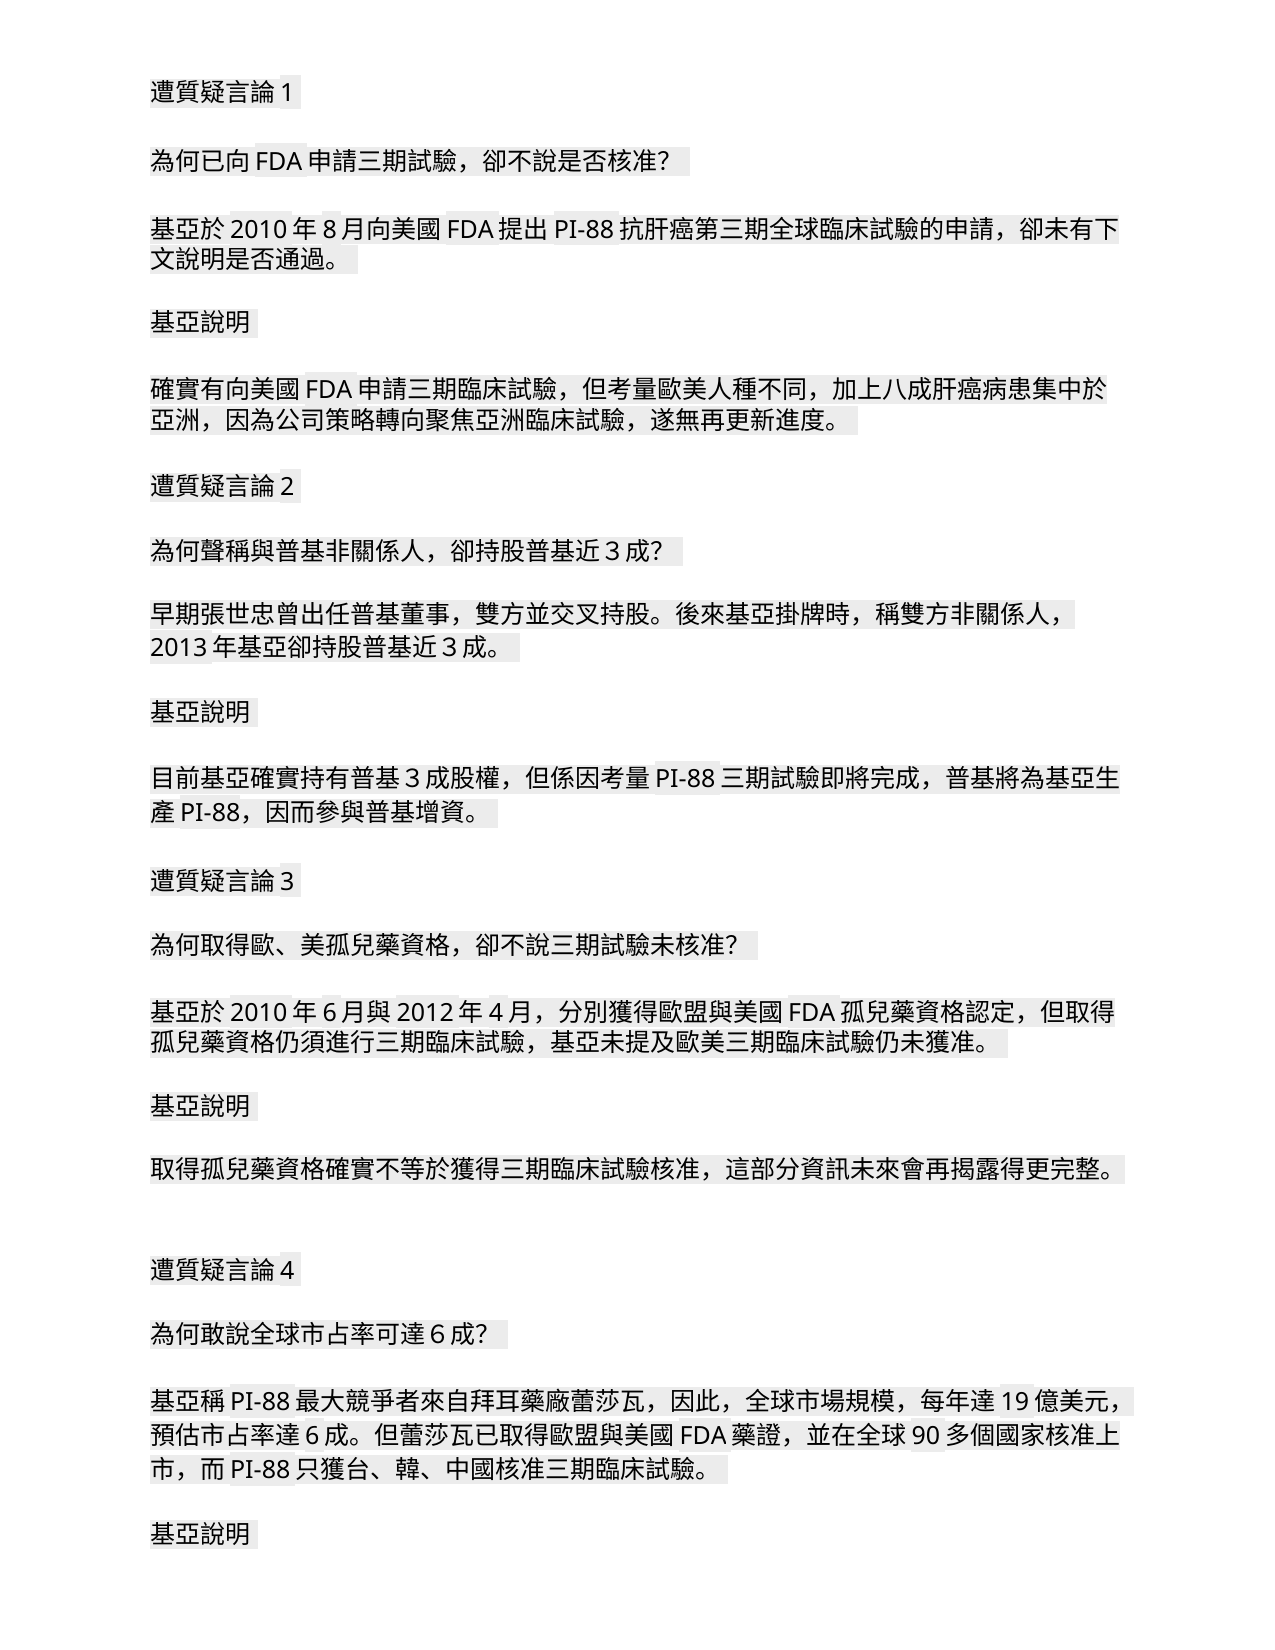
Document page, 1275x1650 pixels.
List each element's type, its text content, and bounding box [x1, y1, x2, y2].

text 台灣人真要坐以待斃？(九)：炒股話術與詐術 陳真 2021. 06. 06. 這篇是沿續 "台灣人真要坐以待斃？(八)：鬼扯無下限"： https://bit.ly/2T5p4uU 前文提到： "金管會如果是一個盡責的監督單位，就應該制止並處罰公司負責人及相關人士，禁止他們散播各種蓄意曖昧混淆毫無科學意義毫無實證依據的吹捧言論來吹捧股價，因為那就是一種炒股話術，一種拐彎抹角的欺騙或誘導。" 但是你看，很無恥吧！金管會不但不去嚴懲違法亂紀的炒股話術與詐術，檢調單位不去調查 "連二期都未解盲就先下千萬劑大單" 的荒謬採購行徑，近日卻反而對社會大眾發出恫嚇，一方面說要抓股市禿鷹，一方面不准大家再批評或質疑這間 "高端疫苗公司" 與人渣黨之荒誕採購行徑，否則就要移送法辦，因為人渣黨的頭子已經定調且下令了，強調絕無非法情事，不准大家再批評或懷疑，否則就是 "蓄意抹煞疫苗研究人員的辛苦"。 他媽的真是有夠無恥。我去查了一下資料，這間公司既無權證，亦無融券，若真有人想要放空，技術上恐怕很難，只能四處去向人借股票來賣，這樣一種微不足道的人工借券方式，能起得了多大的放空效果？會有這麼笨的股市禿鷹嗎？ 前文提到各種炒股話術。當然，我指的是高端疫苗公司董事長家族過去在"基亞" (高端疫苗之母公司)之炒股話術與詐術，而非指高端疫苗公司。問題是，這個炒股家族，過去若有如此惡劣行徑，為何一個所謂 "政府" 卻硬要以全民性命與健康為代價，千方百計阻撓疫苗進口，千方百計就是要非法圖利與護航這樣一間私人家族生技公司？ 底下是高端疫苗公司的董監事與大股東，你去查一下就知道，它事實上就是一個家族企業。以其最保守的家族持股比例來計算，獲利兩百億以上： https://bit.ly/3fA4Hi8 至於當年基亞的炒股話術約略可以歸納如下： 一，以純粹假設性的幻想或想像或願望來混淆基本事實。 比方說，在毫無根據的情況下，以某種純粹幻想性的假設前提，告訴大家一種極端罕見的結果，讓不懂的人以為這個可能性乃是真實存在的。 這就好像一個國中一年級學生說："如果" 我這次期中考能夠考一百分的話，我 "不排除" 直接申請劍橋大學研究所；我的競爭對手其實就是愛因斯坦，如果我將來提出的理論能夠證實的話，獲得一點五個諾貝爾獎不是不可能。 二，刻意混淆風馬牛不相干的兩種概念，欺騙外行人。 比方說，故意把孤兒藥資格的認定和三期試驗混淆。兩個根本不相干的概念，透過話術，刻意混淆視聽，讓缺乏相關醫藥知識的一般投資人，誤以為獲得孤兒藥資格就等同於獲得藥證，等同於 "跳級" 過關，無須再做三期試驗。 三，報喜不報憂。 基亞公司於2010年便已向美國FDA申請三期試驗，但始終沒有下文，但公司卻故意隱而不宣，反而拼命渲染純屬幻想的跳級申請藥證之假象。 這就好像有人說："我已經收到通知，下個月就要去英國了，我已經向劍橋大學提出入學申請。" 聽到這些話的人會以為對方下個月就要去留學了，其實他是收到旅行社的通知，下個月要去英國玩一星期。他確實提出入學申請了，但根本沒有獲准，他卻故意不說壞消息，反倒刻意混淆不相干的兩件事，讓人產生錯誤聯想與誤解。 四，把極端狀況渲染成可能狀況。 確實有些人國中畢業就直接念研究所或上大學，但那畢竟是極少數。同樣地，確實曾經有些公司的藥物，未經三期完成就跳級申請藥證，但是那畢竟是極端狀況下或緊急狀況下的極少數個案。 五，誇大其詞無極限 比方說，把自己二期都還在收案、八字都還沒一撇的新藥，故意說成是和某個已上市的世界主流治療藥物之間的一種競爭(事實上，兩者之藥物地位高下，相差幾萬光年)，並進一步無限誇大為所謂 "全球六成的市佔率"。 這就比方說，我正在研發一種新藥，可以治療腦殘。我並荒唐自誇說，和我競爭市場的是某個世界一流藥物。但是，套句陳建仁的話術，我的"研究設計十分完善"，"執行非常嚴謹"，如果成效顯著，我將能打敗這個世界第一的藥物，屆時，我的腦殘藥物之全球市佔率將高達九成。 你若不信，質問我憑什麼能預測將有全球九成的市佔率，套句基亞當年的回覆：那是因為全球腦殘病患有九成以上集中在台灣。 問題是，如果你連歐、美的三期試驗都沒有獲准進行，憑什麼就能吹牛吹到如此遙遠的 "未來全球展望"？並且完全脫離現實地無限誇大所謂 "收益展望"，瘋狂灌水。 六，炒股大軍聯手出擊 以上這些話術，當然都不是僅僅依靠某個個人或公司本身，而是有一大群炒股大軍，裏應外合，共同吹捧，包括各路財團、金主、媒體、名嘴、各路 "學界友人" 與結盟公司等等等。 例如，最近跳出來瘋狂痛罵那些批評人渣黨之疫苗政策者乃是"品性不端之中共犬馬" 的聯電榮譽董事長曹興誠，其所屬的 "聯電" 旗下之創投公司，當初就是基亞的所謂 "策略投資夥伴"，也就是藉用聯電名號，進行股價護航。 至於 "基亞" 或 "高端疫苗" 這個炒股家族本身，更是養了一批股市高手，精於 "投資"，曾經成立一家叫做 "云辰" 的公司，也是把股票從二十幾元炒到兩百元，賺翻了，結果卻傳出內線交易，後來雖然獲判無罪，但是害死不少傻蛋散戶。 從云辰到基亞，從基亞到高端疫苗，類似的事情不斷重演，如果這不叫做炒股，什麼是炒股？ 七，各位鄉親，以上都還只是話術，但是最厲害的卻是詐術。詐術之一就是左手賣右手，然後右手再賣左手，讓不明就裏的社會大眾誤以為此家公司的新藥竟然如此搶手，連外國公司都來爭相搶購，於是就趕緊衝進去買股票。 簡單說，自己在海外另外投入一間 "外國公司"，讓人誤以為是一間 "外國生技公司"，其實就是自己啦，一人扮雙角，左手高價賣右手，然後右手再用更高的價格賣給左手。傻瓜們一看，哇！不得了，台灣之光！連 "外國人" 都願意用幾百億來買這個八字都還沒一撇的新藥，於是大家就爭相衝進去買股票，結果就上當了。 事實上，哪來什麼外國公司？而是一人分飾兩角，把股價炒到比天高，直到最後牛皮拆穿，一連19根跌停板，害死無數單純的散戶。 我老家就住在台南新町(過去台灣著名的紅燈區，全盛時期有上百家妓院)，整條街有各種江湖賣藝、賣藥或拍賣大會。我念小學與國中時，每天都會去看 "表演"，所以很清楚那些 "爭相搶購" 的所謂 "顧客"，其實根本就是老闆的員工或親友，或是花錢找來的，製造 "爭相搶購" 的假象與口碑，欺騙不知情的圍觀者也趕緊搶購。 聽不懂的，請直接看 "今周刊" 當年第921期 (2014. 08. 14. )的報導如下： https://bit.ly/3vJzhvu 我把原文附於文末，但我貼不出圖片，所以請參看原始網址比較清楚。 對於這些話術與詐術，我所要指控的並不是法律上的意義，畢竟我不知道搞這麼一堆唬人手段到底是合法或非法？我要指控的是道德上和實際是非善惡方面的問題。如果這一切不叫做話術與詐術，那我不知道語言與行為到底還有多少足以信任的基本成份？一般人又如何可能面對撲天蓋地的欺騙與操弄？ =================== 基亞股價「氣爆」 幕後真相公開 基亞風暴中，又以聯電旗下迅捷創投大動作入股基亞疫苗，格外引人矚目。賴筱凡焦點新聞 "今周刊" 921期 2014-08-14 一顆還未取得藥證的肝癌藥，竟吸引超過600億元資金瘋狂追逐； 然而，一份「期中分析」報告，一針刺破這場台灣生技大夢，從此，連續12根跌停板， 終結了這場各方人馬穿梭其中的大戲。 《今周刊》抽絲剝繭，揭露基亞話術背後的真相。一份在七月二十八日半夜悄悄發布的肝癌新藥PI-88三期試驗「期中分析」報告，數字不如預期的結果，卻引爆台灣生技業的大「核爆」，不只基亞連續十二個交易日都跌停鎖死，市值蒸發超過三百億元，其他生技股也跟著被拖累。 八月七日，也是基亞連續苦吞九根跌停之後，基亞董事長張世忠選在台北南港辦公室，找了媒體私下會面，就為了宣布重要訊息：基亞旗下子公司基亞疫苗決定引進策略性投資人，而這個策略投資人正是聯電持股三四％的迅捷投資公司。 消息一出，市場一片譁然。引人關注的不只入股時間點敏感，溢價幅度也驚人。由於基亞疫苗甫於六月十八日以每股十八元進行現增，相隔僅五十天，迅捷便以每股三十元取得基亞疫苗八％股權，溢價幅度高達六七％。 當晚，台灣資本市場傳言四起，聯電此舉到底為誰解套？才會選在基亞最危難的時刻，挺身表態支持，希望用利多消息來強化投資人對基亞的信心，外界都很好奇。 對此，聯電相關人士一口咬定，純粹只是看好蛋白質疫苗前景，才會投資。 事情演變至此，基亞風暴的受關注程度，被推上了最高點。股市各方勢力覬覦，再搭上澳洲國際藥廠與名醫光環，居然吹出基亞多達六百億元的大泡泡，到底基亞是怎麼樣的一家公司？PI-88又是怎麼樣的一顆藥？故事得從澳洲藥廠普基（Progen）開始說起。 一直以來，基亞手上的肝癌新藥PI-88，技術母公司源自於普基。多數投資人以為，普基是澳洲、美國都有掛牌的上市公司；然而，普基卻是不折不扣的台灣公司，不只一手操刀普基轉型的是台灣人，攤開普基前三十名大股東名單，超過半數股權也都由台灣人所持有。 疑點一：與澳洲買家關係？兩公司交叉持股 張世忠還當過普基董事 普基原本是一家工業上市公司，後來被旅澳華僑張榮基與當地台灣人合資買下，將普基轉型成為新藥公司。當時，普基最重要的產品就是自澳洲國家醫學院技轉來的一款新藥，也就是後來基亞的肝癌新藥PI-88。 由於新藥開發耗資費時，當時PI-88才剛展開一期臨床試驗，亟需人力、資金，張榮基遂返台募資、找人，才與云辰董事長張姿玲夫婦一拍即合；不只找來大同、力麗、幸福水泥一起投資六．五億元，張姿玲還說服原是慈濟大學醫學系系主任的哥哥張世忠加入。 普基將PI-88專利賣給基亞，轉由基亞負責進行PI-88二期臨床試驗，並以此換得基亞二○％股權；另外，若試驗成功，基亞可享有PI-88銷售的一五％權利金，基亞也以策略結盟的方式，成了普基最大股東，持有超過一三％股權。 按照交叉持股的情況來說，普基與基亞算是母子公司，兩家公司董事長同為張榮基，張世忠甚至還出任普基董事。直到2002年，基亞準備登錄興櫃，基於利益迴避原則，張榮基辭去基亞董座，一度還請來海基會前董事長江丙坤短暫出任董事長，最後才由張世忠接手。 隨著基亞二期臨床試驗耗時多年，張世忠對外也鮮少再主動揭露這段歷史，但這段期間，普基一直是持有基亞兩成股權的大股東，而張世忠也出任普基董事。 2007年，基亞完成二期臨床試驗，普基決議以十億元買回PI-88專利權，自行完成三期臨床試驗，並出清手上基亞持股，張世忠才辭任普基董事與經理人，基亞持有的普基持股也降到只剩二．○三％，並保有未來PI-88上市銷售的一五％權利金。 光靠這筆交易，就讓基亞在興櫃疲弱不振的股價，短短兩個月內，從二十元急漲到七十二元，讓投資基亞多年卻看不到成績單的股東們，以為真的盼到春天來臨。 原來，澳洲買家是「自己人」。 基亞、普基交叉持股、專利權交易歷程(見圖表) 疑點二：新藥能賣到全球？臨床只做台、中、韓 進不了歐美 若你以為基亞與普基的關係，到這裡雙方各取所需就畫下句點，那可就錯了！由於普基三期臨床試驗進行不如預期，病患收案進度大幅落後，逼得基亞不得不要求普基將PI-88三期試驗交由基亞完成。至此，基亞才又重新拿回PI-88主導權，張世忠還對外宣稱，「普基是以嫁女兒的心境，深信基亞會是PI-88的最好歸宿」。 兜了一大圈，從澳洲、台灣，澳洲又回到台灣，外界看似遠在澳洲的專利買家，其實都是關係深厚的自家人。 基亞股價最高漲到四七九元，最重要、也是唯一的核心價值就在於肝癌新藥PI-88。儘管張世忠從普基拿回專利後，宣稱基亞將握有更完整權利，可在全球進行三期臨床試驗；但開發了四年，基亞只拿到台灣、中國和韓國三地區的三期臨床試驗核准。 新藥研發最關鍵、被視為全球藥證指標的美國食品暨藥物管理局（ＦＤＡ），卻只見基亞於2010年提出申請，遲遲未見核准三期臨床試驗下文。對此，基亞財務長歐朝銓澄清，「基亞確實有向美國ＦＤＡ遞件，但考量歐美人種不同，故轉為聚焦亞洲市場。」 基亞對外宣稱「PI-88在2012年獲得美國ＦＤＡ孤兒藥資格認定」，可是生技業內重量級大老炮轟：「有孤兒藥資格與核准做三期臨床，根本是風馬牛不相及的兩件事！」 歐朝銓解釋，基亞從未宣稱取得孤兒藥資格就等於三期臨床試驗核准，若造成投資人誤解，未來針對訊息揭露會有調整空間。但一般人不易辨別兩者差異，許多投資人誤以為，基亞手上已經握有全球藥證的入場券，甚至還估計這顆藥的「全球市場價值」。 疑點三：誇大新藥收益？即使拿到藥證 後續投入的資金更多 張世忠還屢屢拿德國藥廠拜耳手上的肝癌標靶用藥蕾莎瓦（Nexavar）做對比，點名PI-88的最大競爭對手就是蕾莎瓦。然而，台灣工銀投顧協理羅敏菁就指出，「蕾莎瓦在2007年就拿到美國ＦＤＡ與歐盟藥證，還在全球銷售，用途是末期肝癌殺掉癌細胞的標靶藥物。」可是，不僅美國ＦＤＡ、歐盟尚未核准PI-88三期臨床試驗；就連PI-88的用途也是在於肝癌術後預防復發的藥物，屬於「輔助藥物」，根本無法與蕾莎瓦相提並論，羅敏菁更用「完全是不同跑道的兩種藥」來形容。 「拿蕾莎瓦的價格、市場來推估基亞，根本是誇大了好幾倍。」追蹤生技業多年的分析師說，電視上的投顧老師不斷用蕾莎瓦來對比PI-88，還說如果一顆蕾莎瓦健保藥價高達一千多元，一個月用藥就要三十萬元，全球七十萬名肝癌病人，只要PI-88拿下一成市場，以每年病人用藥費用約五十萬元來推估，一年就有350億元的營收。 「這種說法根本不負責任，即使明天就發藥證給基亞，再給它三年時間，稅後ＥＰＳ（每股純益）也賺不到三元。」生技業內重量級大老不諱言，三期臨床試驗完成、拿到藥證後，上市銷售的行銷費用要花的錢更多，絕非拿到藥證就等著收錢。 疑點四：期中分析一定過？想抄捷徑拿藥證 卻低估分析難度 面對此一質疑，歐朝銓喊冤，生技新藥研發風險大，股價波動也高，著實無從針對每位投顧老師的說法澄清。 這兩年，基亞與張世忠家族大幅買進普基股權，看準的就是PI-88若能成功上市，普基將分得六％至一二％的權利金，市值卻僅一千一百萬美元，對比基亞市值高達六百億元，顯然不相對稱。 至於這次讓基亞泡沫「爆破」的主因──也就是難看的「期中報告」成績，某位生技業重量級大老直言，「基亞股價漲到四百元、市值膨脹到六百億元，公司迫不及待做『期中分析』，想告訴大家，如果期中分析數字很漂亮，基亞不用做完三期臨床，就能直接拿著『期中』數字去申請藥證；但他沒告訴投資人的是，全球靠著期中分析就拿到藥證的公司，可能五根手指就數得完。」 「誇大」話術成了裹著蜜的劍，張世忠的醫師專業背景又加深了投資人的信賴，搭配股市大戶的「全力支持」與投顧名嘴的「大力喊盤」，讓基亞股價直奔四七九元。直到「期中分析」放榜的當天，多數人都還深信著，基亞新藥夢實現的那天會到來，而且會更早到來。 只是，他們沒料到的是，「期中分析」數據完全低於預期，基亞股價提前宣布「氣爆」。當國王的新衣褪去，再度印證股市裡血淋淋的一面：沒有基本面支撐的公司，終究難逃市場長期的檢驗。 「期中分析」沒過該怎麼辦？ 這次的基亞三期臨床試驗「期中分析」未過關，就像一個學生只考了59分，按照新藥臨床試驗規定，未來基亞「期末分析」要過關，不只要考60分，還要比60分更好，達到期中數值的兩倍才算過關，因此PI-88在期末分析要順利過關的難度更高了。 揭開基亞漂亮話術 背後的祕密──基亞遭外界質疑的言論與說明。 基亞董事長張世忠曾私下對媒體坦誠，因為過度樂觀的個性，經常把話「講過頭」。 遭質疑言論1 為何已向FDA申請三期試驗，卻不說是否核准？ 基亞於2010年8月向美國FDA提出PI-88抗肝癌第三期全球臨床試驗的申請，卻未有下文說明是否通過。 基亞說明 確實有向美國FDA申請三期臨床試驗，但考量歐美人種不同，加上八成肝癌病患集中於亞洲，因為公司策略轉向聚焦亞洲臨床試驗，遂無再更新進度。 遭質疑言論2 為何聲稱與普基非關係人，卻持股普基近３成？ 早期張世忠曾出任普基董事，雙方並交叉持股。後來基亞掛牌時，稱雙方非關係人，2013年基亞卻持股普基近３成。 基亞說明 目前基亞確實持有普基３成股權，但係因考量PI-88三期試驗即將完成，普基將為基亞生產PI-88，因而參與普基增資。 遭質疑言論3 為何取得歐、美孤兒藥資格，卻不說三期試驗未核准？ 基亞於2010年6月與2012年4月，分別獲得歐盟與美國FDA孤兒藥資格認定，但取得孤兒藥資格仍須進行三期臨床試驗，基亞未提及歐美三期臨床試驗仍未獲准。 基亞說明 取得孤兒藥資格確實不等於獲得三期臨床試驗核准，這部分資訊未來會再揭露得更完整。 遭質疑言論4 為何敢說全球市占率可達６成？ 基亞稱PI-88最大競爭者來自拜耳藥廠蕾莎瓦，因此，全球市場規模，每年達19億美元，預估市占率達6成。但蕾莎瓦已取得歐盟與美國FDA藥證，並在全球90多個國家核准上市，而PI-88只獲台、韓、中國核准三期臨床試驗。 基亞說明 基亞握有PI-88全球銷售權，目前三期臨床試驗確實聚焦於亞洲市場；惟全球八成肝癌病患集中於亞洲，因此初估將可涵蓋大部分市場，未來歐美部分將採取授權方式。 遭質疑言論5 為何才剛收完病人，一年就能拿藥證？ 基亞去年底對外公告，已達成預定500名病人收案目標，如試驗結果符合預期，最快將於2014年申請藥證。但此前提為「期中分析」數據過關，才得以於今年申請藥證。 基亞說明 由於台灣TFDA已展開審查，所以，當時進度估計確實是以「期中分析」數據過關的假設為前提。 金主、主力、媒體、名嘴 交織出的「基亞大夢」 聯電董事長洪嘉聰在這次基亞事件中所扮演的角色為何？令人好奇。(攝影/聶世傑) 月７日下午，基亞重大訊息宣布，旗下的子公司基亞疫苗要以每股30元的價格，引進「迅捷投資」作為策略性投資人，持股８％。 在基亞連吞九根跌停之後，這筆「適時」的投資挹注，隨即在市場上引發譁然，各種傳言揣測四起。但其中最大的爭議點在於，「迅捷為什麼要用高達67％的溢價買進？」 原來，6月18日，基亞疫苗才剛剛辦理4億元的現金增資，發行價格每股18元；短短50天之後，迅捷就用溢價超過6成的30元買進。是迅捷太笨？還是另有其他目的？ 根據經濟部商業司的資料，聯電是迅捷投資的大股東，持股34％，而迅捷投資的舊址，就登記在台北市敦化南路二段、聯電的台北辦公室，與聯電的關係不言可喻。儘管第一時間聯電表示「對迅捷沒有控制權」，但這筆投資案仍然可能影響了聯電所有小股東的權益，聯電在迅捷董事會上對該投資案如何表態？應該對外說清楚，給聯電小股東一個交代。 面對外界質疑聲浪，聯電發言人劉啟東以「聯電不排除檢討未來是否持續投資迅捷公司之可能性」，作為回答。 但除了聯電的持股，迅捷投資者到底是誰？表面上董事長為聯電財務處出身的洪炳坤，但業內人士都認定，實際負責人就是聯電董事長洪嘉聰；換句話說，迅捷正是洪嘉聰主導的投資公司。 洪嘉聰為何要幫基亞這個忙？當天同一時間，很多投資大戶的「Line群組」裡，都湧進了許多傳言。其中傳得最盛的，莫過於基亞想透過引進「聯電」集團的招牌，在隔天股市開盤打開跌停板。 但為什麼是洪嘉聰？事實上，洪嘉聰和一群投資界好友在台北市信義路上開設了「吉品魚翅海鮮」餐廳，是頗負盛名的高檔餐廳，而這群好友也因為經常一起投資，在股市被稱之為「吉品幫」。這一次，市場盛傳「吉品幫」也在基亞飆漲的過程中，扮演了重要角色，許多人手上都曾經或仍然持有基亞股票。 洪嘉聰是否因此而「挹注」基亞？本刊求證吉品餐廳與洪嘉聰，均無法得到證實。 事實上，除了「吉品幫」，從主力、炒手、媒體、到股市名嘴，都在這次基亞風暴裡，參了一腳，例如鼎富證券前董事長、股市聞人賈文中的左右手彭文榮，在８月11、12日，原本無量跌停的基亞逐漸出現數百張交易的過程中，就扮演了金主的關鍵角色；而彭文榮早在2000年，基亞大股東云辰電子股價大漲時，也是云辰的監察人，雙方之間的關係，錯綜複雜。 又例如，一直到這次基亞肝癌藥PI-88的期中分析失利之後，都還有某股市雜誌仍然大力看好，也被外界認定是一路以來，唱旺基亞股價的重要推手之一。 一顆尚未取得藥證的新藥，在台灣股市呼風喚雨，吸引超過600億元資金瘋狂追逐，所有主力、炒家、散戶集體陪葬，基亞暴起暴落的股價，再度見證股市裡人性貪婪醜惡的一面。 [150, 75, 1125, 1549]
